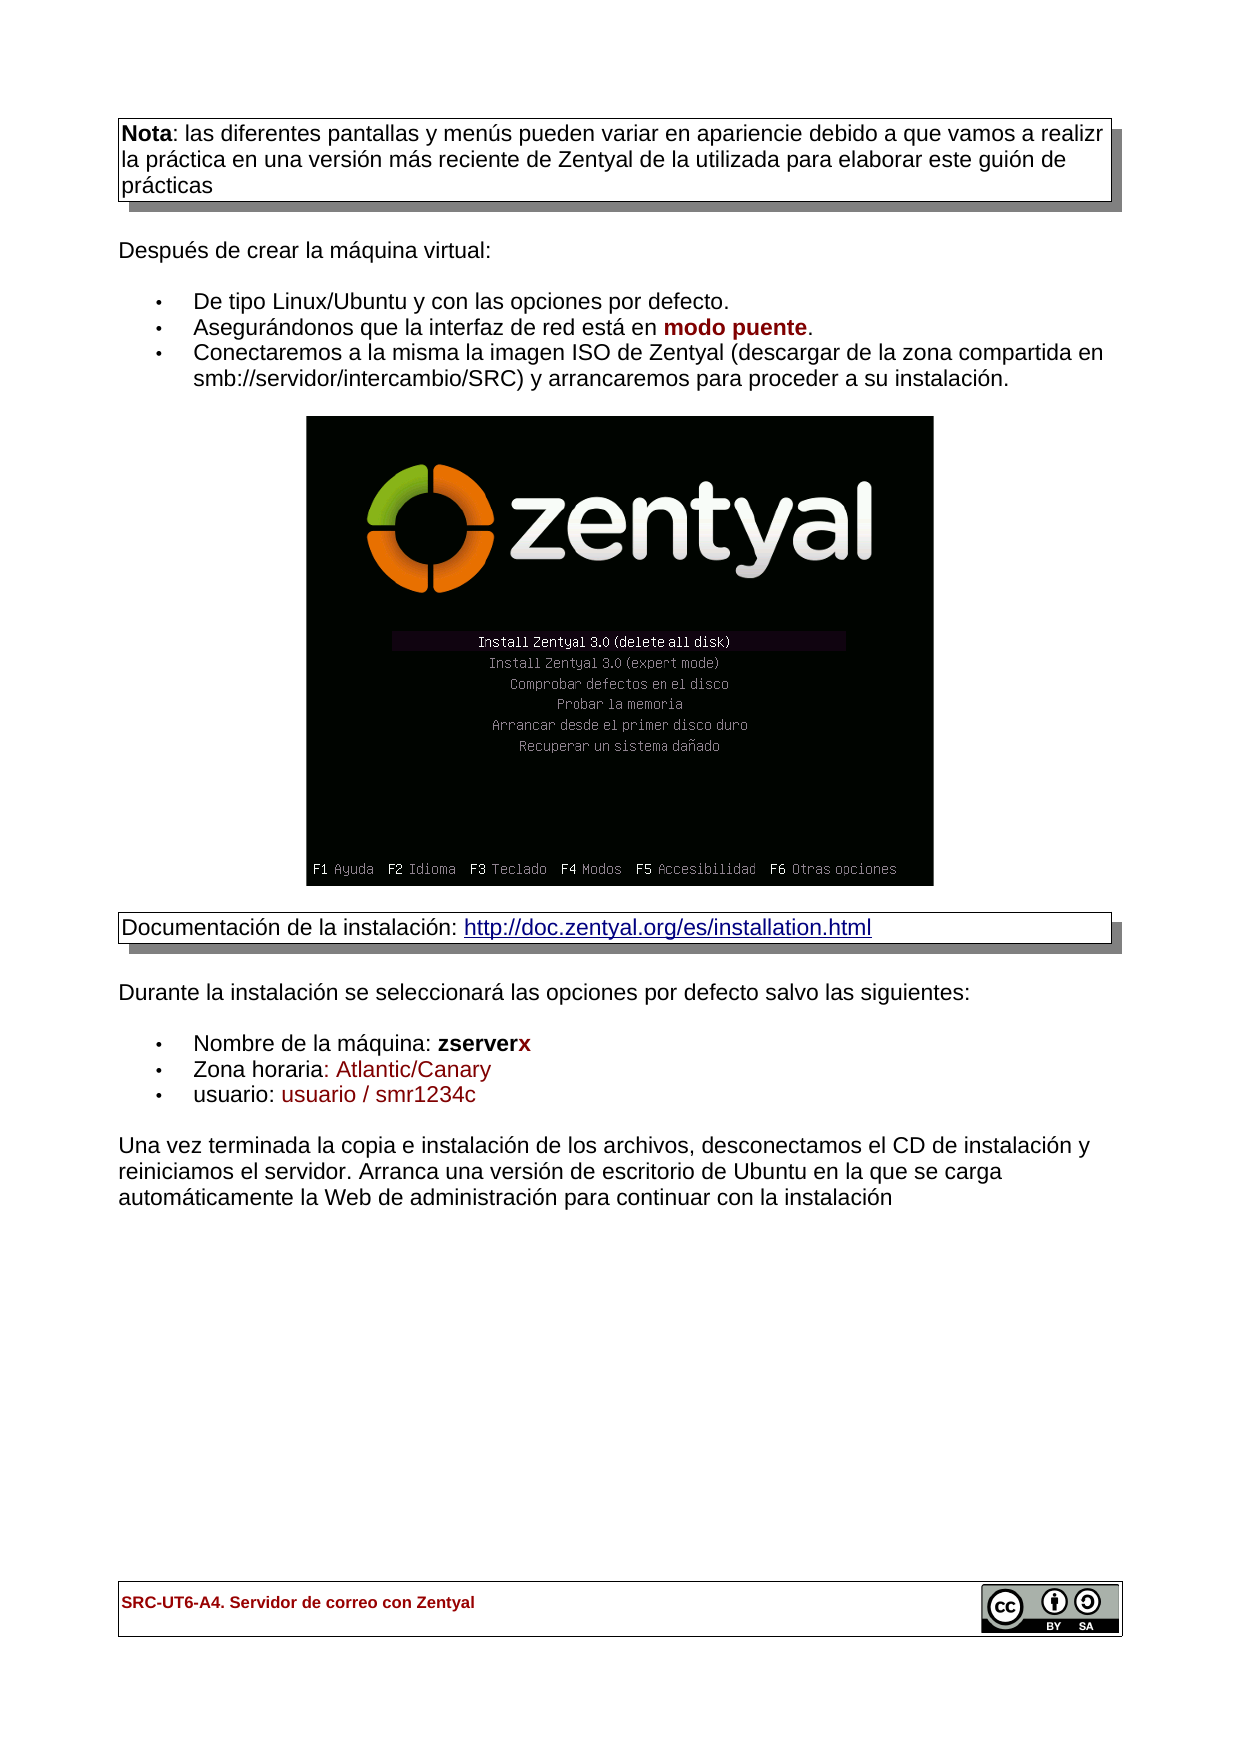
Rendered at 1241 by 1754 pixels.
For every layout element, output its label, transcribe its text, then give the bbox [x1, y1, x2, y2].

picture [981, 1584, 1119, 1633]
list Asegurándonos que la interfaz de red está en modo puente. [156, 314, 1122, 340]
picture [306, 416, 934, 886]
text Documentación de la instalación: http://doc.zentyal.org/es/installation.html [119, 913, 1111, 943]
list usuario: usuario / smr1234c [156, 1082, 1122, 1108]
text Después de crear la máquina virtual: [118, 237, 1122, 263]
list Conectaremos a la misma la imagen ISO de Zentyal (descargar de la zona compartida en smb://servidor/intercambio/SRC) y arrancaremos para proceder a su instalación. [156, 340, 1122, 391]
list De tipo Linux/Ubuntu y con las opciones por defecto. [156, 288, 1122, 314]
list Nombre de la máquina: zserverx [156, 1031, 1122, 1056]
text Nota: las diferentes pantallas y menús pueden variar en apariencie debido a que vamos a realizr la práctica en una versión más reciente de Zentyal de la utilizada para elaborar este guión de prácticas [119, 119, 1111, 201]
text Una vez terminada la copia e instalación de los archivos, desconectamos el CD de instalación y reiniciamos el servidor. Arranca una versión de escritorio de Ubuntu en la que se carga automáticamente la Web de administración para continuar con la instalación [118, 1133, 1122, 1210]
text Durante la instalación se seleccionará las opciones por defecto salvo las siguientes: [118, 979, 1122, 1005]
list Zona horaria: Atlantic/Canary [156, 1056, 1122, 1082]
